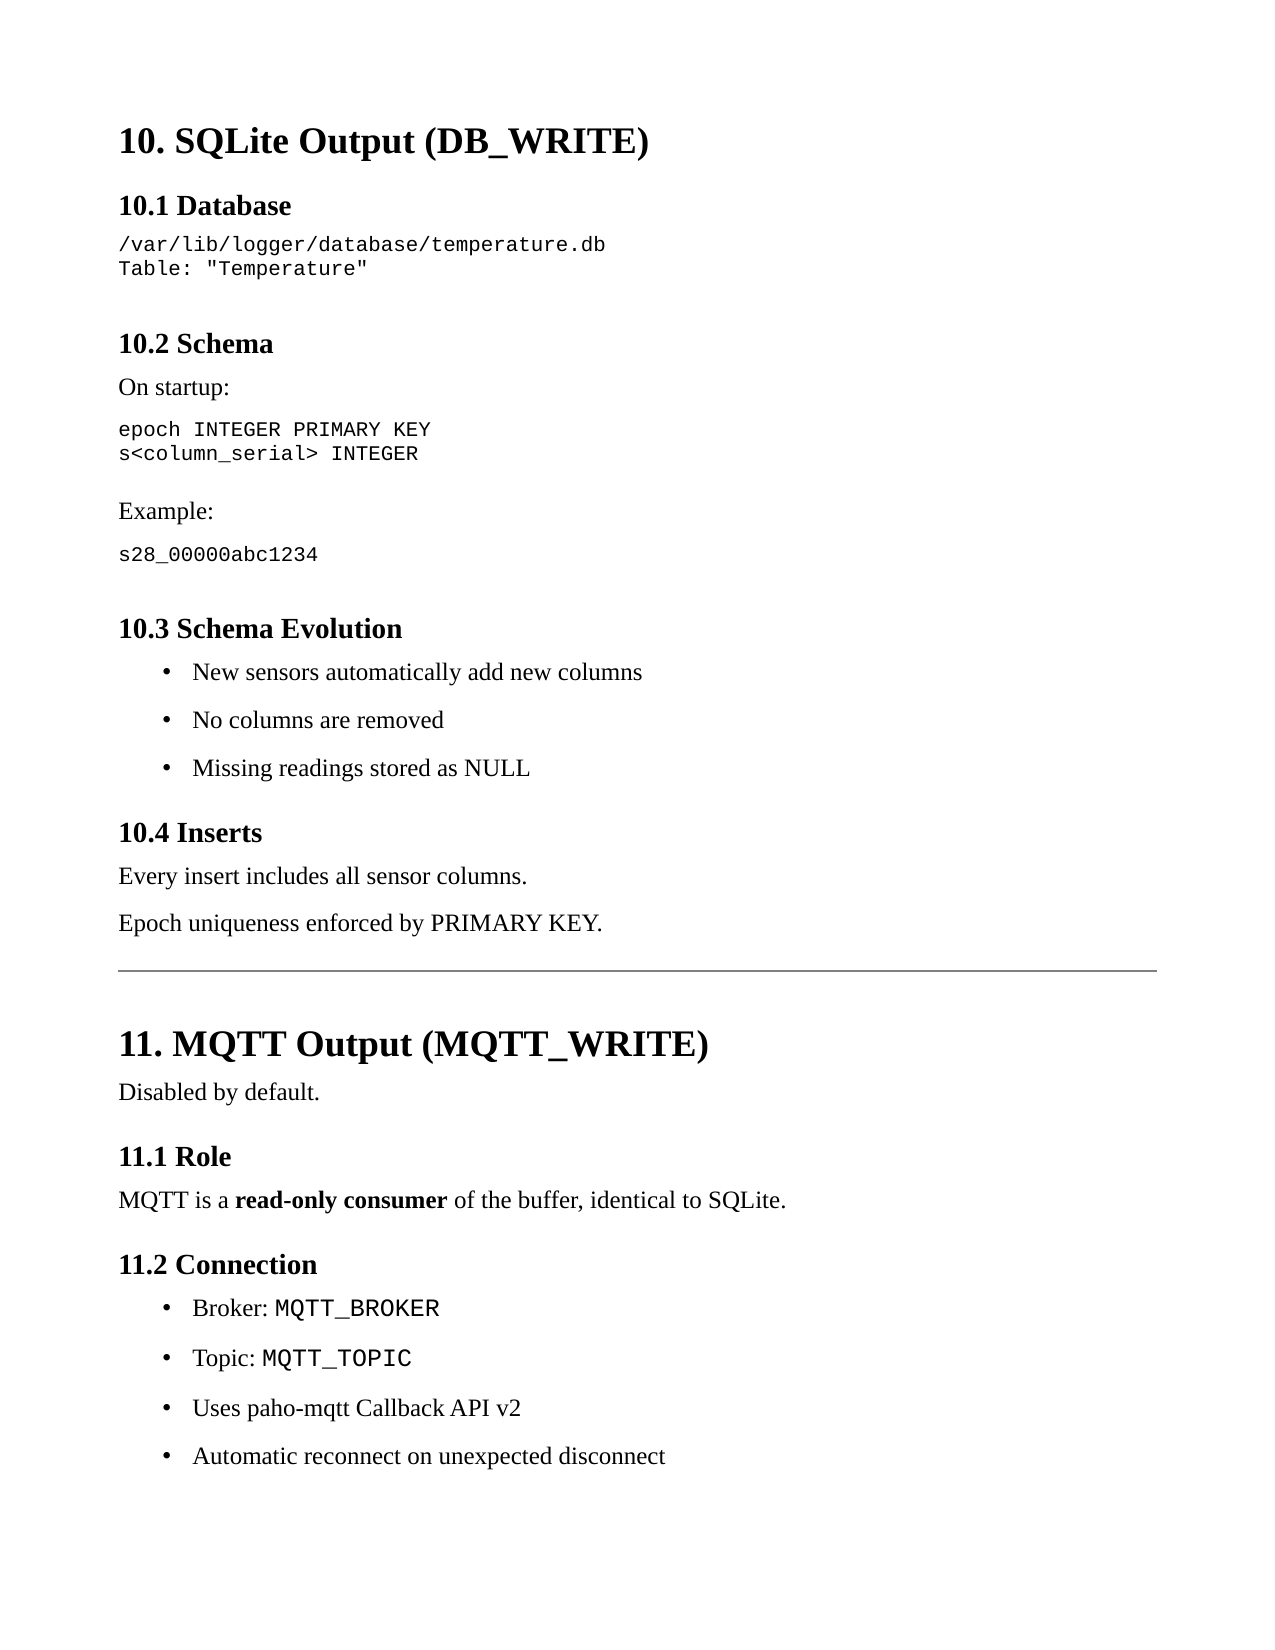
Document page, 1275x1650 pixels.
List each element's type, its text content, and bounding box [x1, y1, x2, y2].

list No columns are removed [162, 705, 1157, 734]
list Broker: MQTT_BROKER [162, 1293, 1157, 1324]
subtitle 10.2 Schema [118, 326, 1157, 359]
subtitle 10.1 Database [118, 188, 1157, 222]
text Epoch uniqueness enforced by PRIMARY KEY. [118, 908, 1157, 937]
subtitle 11.2 Connection [118, 1247, 1157, 1281]
text Table: "Temperature" [118, 258, 1157, 282]
subtitle 11.1 Role [118, 1139, 1157, 1173]
text On startup: [118, 372, 1157, 401]
text Disabled by default. [118, 1077, 1157, 1106]
list New sensors automatically add new columns [162, 657, 1157, 686]
list Missing readings stored as NULL [162, 753, 1157, 781]
text s<column_serial> INTEGER [118, 443, 1157, 467]
text /var/lib/logger/database/temperature.db [118, 234, 1157, 258]
text s28_00000abc1234 [118, 544, 1157, 567]
list Topic: MQTT_TOPIC [162, 1343, 1157, 1374]
text Example: [118, 496, 1157, 525]
list Uses paho-mqtt Callback API v2 [162, 1393, 1157, 1422]
text MQTT is a read-only consumer of the buffer, identical to SQLite. [118, 1185, 1157, 1214]
subtitle 10. SQLite Output (DB_WRITE) [118, 118, 1157, 161]
text epoch INTEGER PRIMARY KEY [118, 419, 1157, 443]
text Every insert includes all sensor columns. [118, 861, 1157, 890]
subtitle 11. MQTT Output (MQTT_WRITE) [118, 1021, 1157, 1064]
list Automatic reconnect on unexpected disconnect [162, 1441, 1157, 1470]
subtitle 10.4 Inserts [118, 815, 1157, 848]
subtitle 10.3 Schema Evolution [118, 611, 1157, 645]
